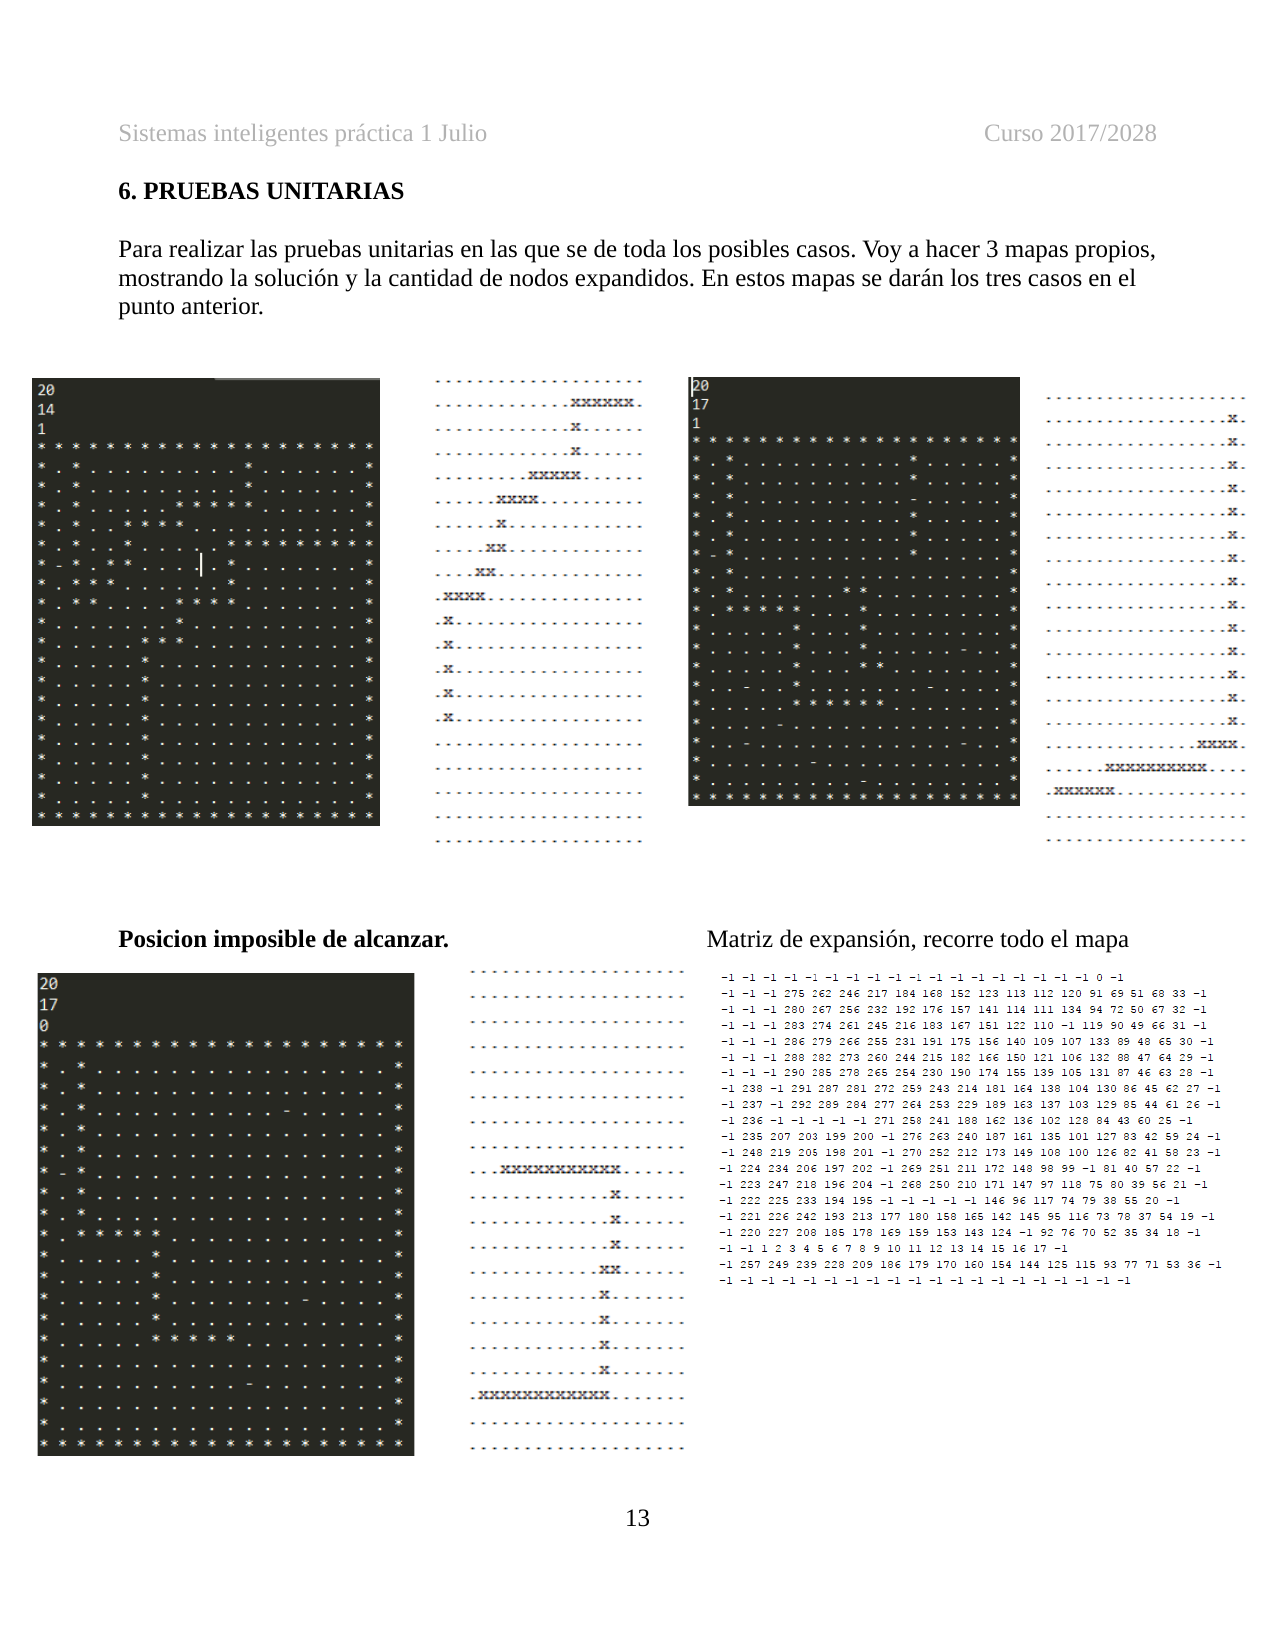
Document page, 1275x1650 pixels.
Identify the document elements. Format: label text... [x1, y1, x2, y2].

picture [688, 377, 1020, 806]
picture [37, 973, 415, 1456]
text Posicion imposible de alcanzar. Matriz de expansión, recorre todo el mapa [118, 924, 1157, 953]
text 6. PRUEBAS UNITARIAS [118, 176, 1157, 205]
picture [425, 375, 651, 850]
picture [32, 378, 380, 826]
picture [713, 971, 1226, 1292]
text Para realizar las pruebas unitarias en las que se de toda los posibles casos. Voy a hacer 3 mapas propios, mostrando la solución y la cantidad de nodos expandidos. En estos mapas se darán los tres casos en el punto anterior. [118, 234, 1157, 320]
picture [1029, 389, 1253, 850]
picture [461, 962, 695, 1462]
